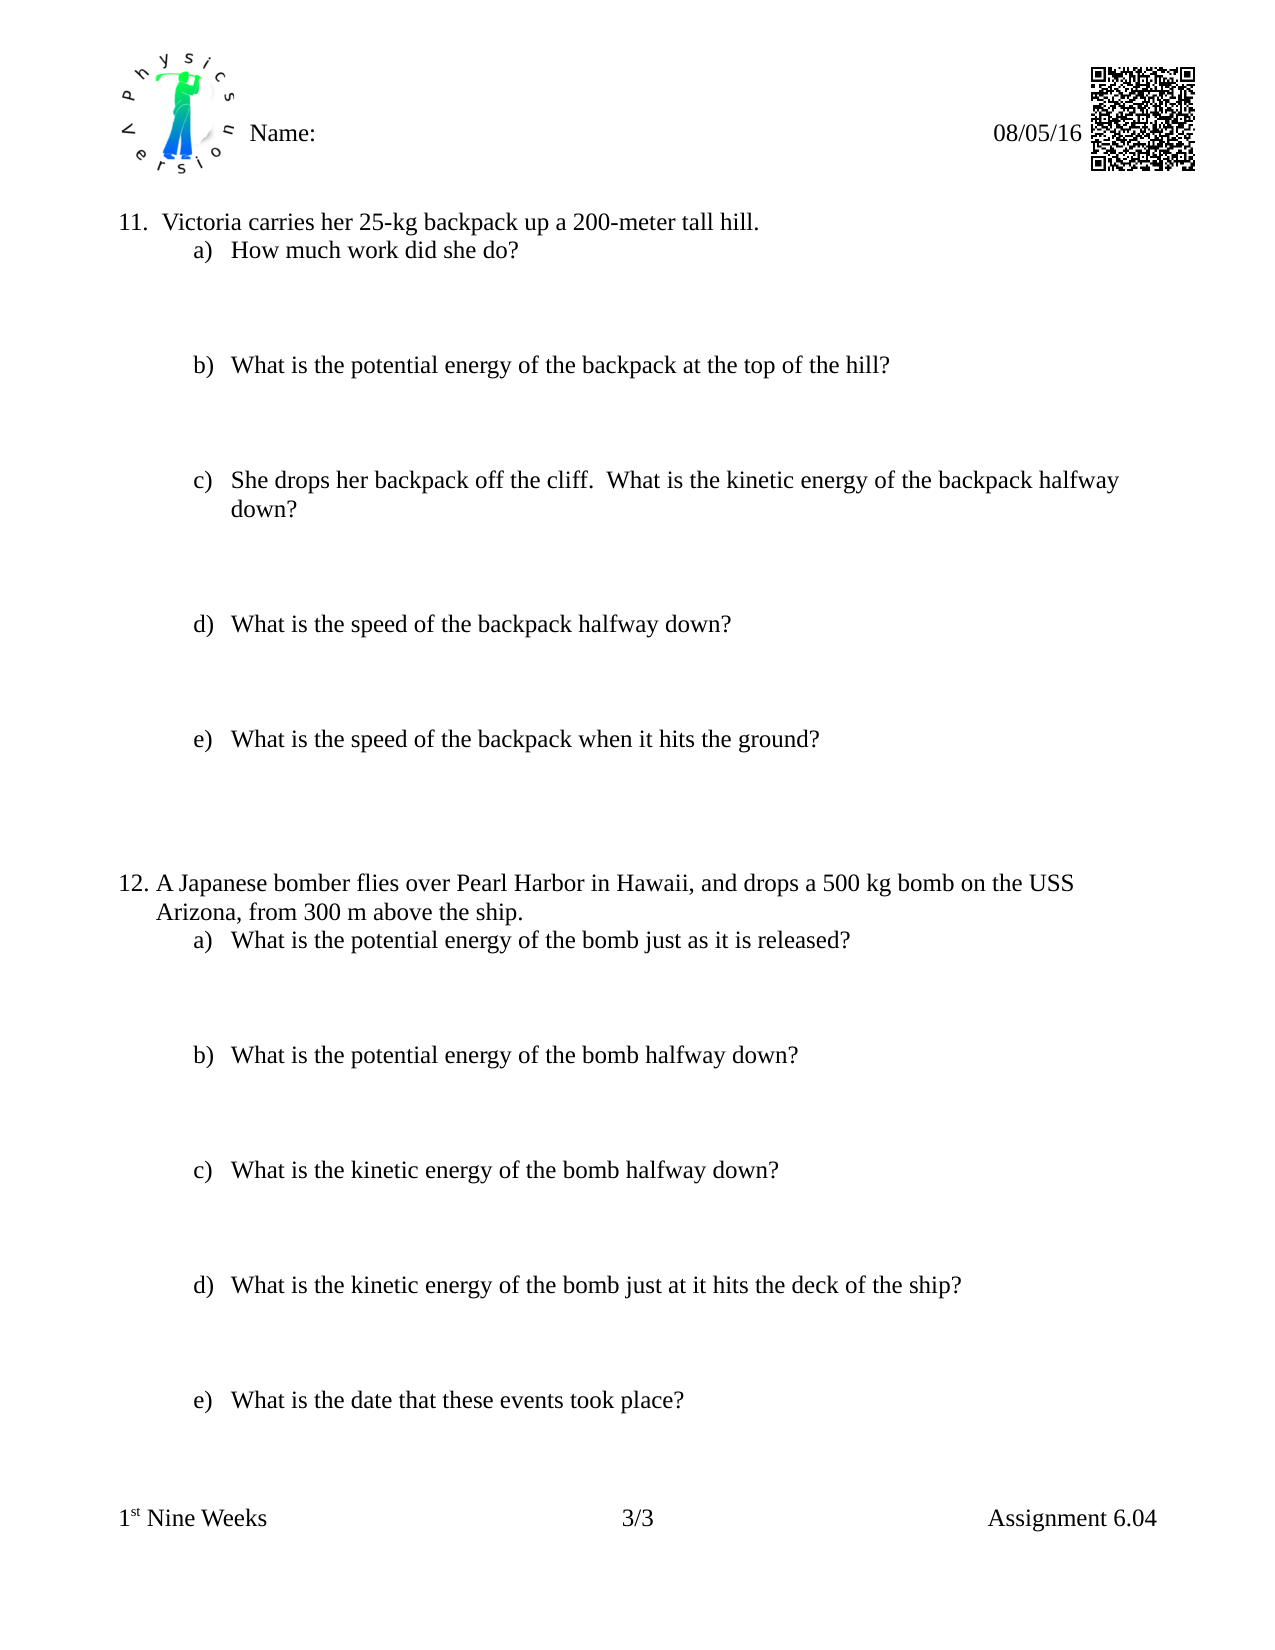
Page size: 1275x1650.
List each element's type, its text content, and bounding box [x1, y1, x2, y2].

picture [121, 53, 235, 174]
list What is the date that these events took place? [193, 1386, 1157, 1414]
list A Japanese bomber flies over Pearl Harbor in Hawaii, and drops a 500 kg bomb on the USS Arizona, from 300 m above the ship. [118, 868, 1157, 926]
list What is the speed of the backpack when it hits the ground? [193, 724, 1157, 753]
list What is the speed of the backpack halfway down? [193, 609, 1157, 638]
list What is the kinetic energy of the bomb just at it hits the deck of the ship? [193, 1271, 1157, 1299]
list What is the kinetic energy of the bomb halfway down? [193, 1156, 1157, 1184]
picture [1082, 58, 1203, 179]
list She drops her backpack off the cliff. What is the kinetic energy of the backpack halfway down? [193, 466, 1157, 523]
list What is the potential energy of the bomb just as it is released? [193, 926, 1157, 954]
list What is the potential energy of the bomb halfway down? [193, 1041, 1157, 1069]
list Victoria carries her 25-kg backpack up a 200-meter tall hill. [118, 207, 1157, 236]
list What is the potential energy of the backpack at the top of the hill? [193, 351, 1157, 379]
list How much work did she do? [193, 236, 1157, 264]
